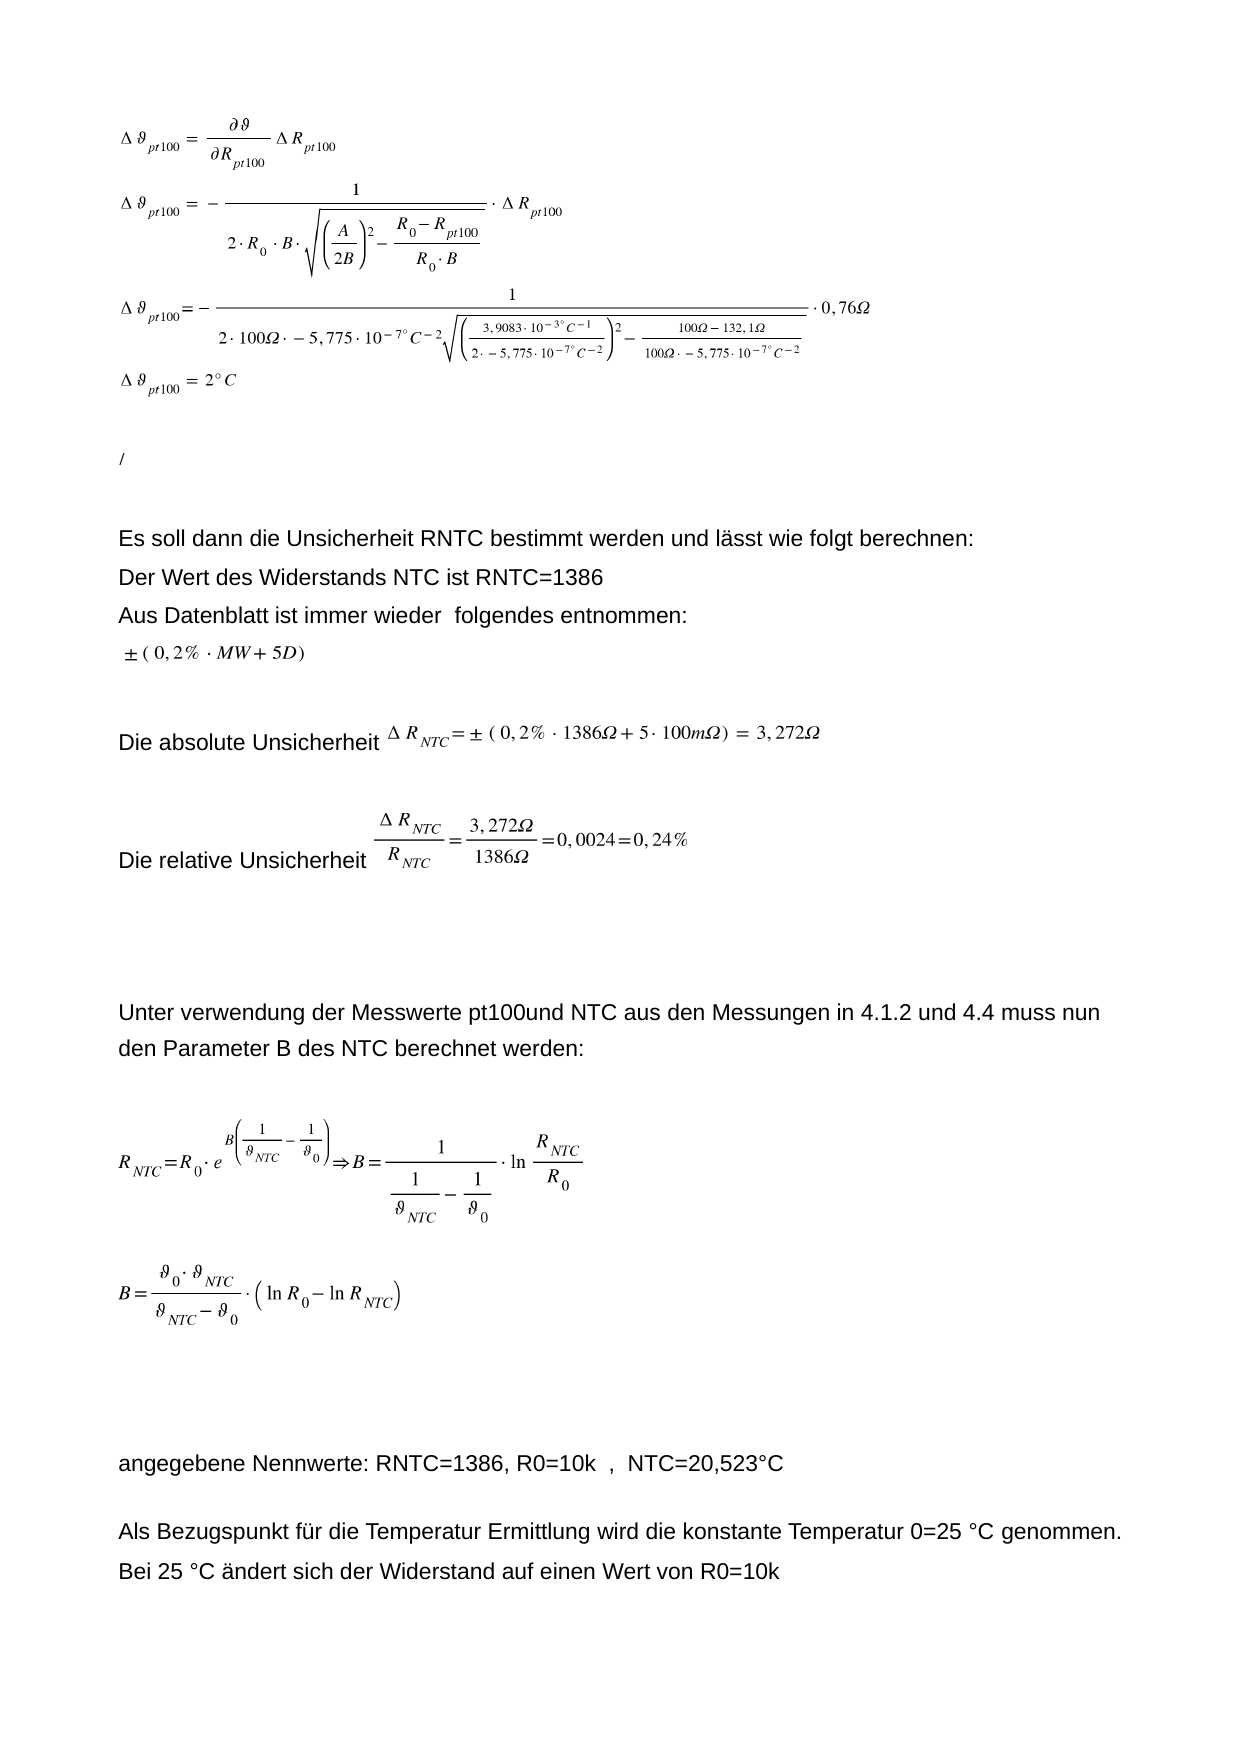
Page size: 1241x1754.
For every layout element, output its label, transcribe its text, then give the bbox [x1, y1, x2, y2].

text Die relative Unsicherheit [118, 813, 1122, 873]
text Aus Datenblatt ist immer wieder folgendes entnommen: [118, 602, 1122, 628]
text Die absolute Unsicherheit [118, 726, 1122, 755]
text Unter verwendung der Messwerte pt100und NTC aus den Messungen in 4.1.2 und 4.4 muss nun den Parameter B des NTC berechnet werden: [118, 997, 1122, 1062]
text Es soll dann die Unsicherheit RNTC bestimmt werden und lässt wie folgt berechnen: [118, 523, 1122, 552]
picture [372, 813, 693, 868]
picture [118, 118, 871, 465]
subtitle angegebene Nennwerte: RNTC=1386, R0=10k , NTC=20,523°C [118, 1424, 1122, 1482]
picture [124, 645, 310, 662]
picture [118, 1119, 585, 1325]
text Als Bezugspunkt für die Temperatur Ermittlung wird die konstante Temperatur 0=25 °C genommen. Bei 25 °C ändert sich der Widerstand auf einen Wert von R0=10k [118, 1516, 1122, 1584]
text Der Wert des Widerstands NTC ist RNTC=1386 [118, 562, 1122, 591]
picture [385, 725, 821, 751]
